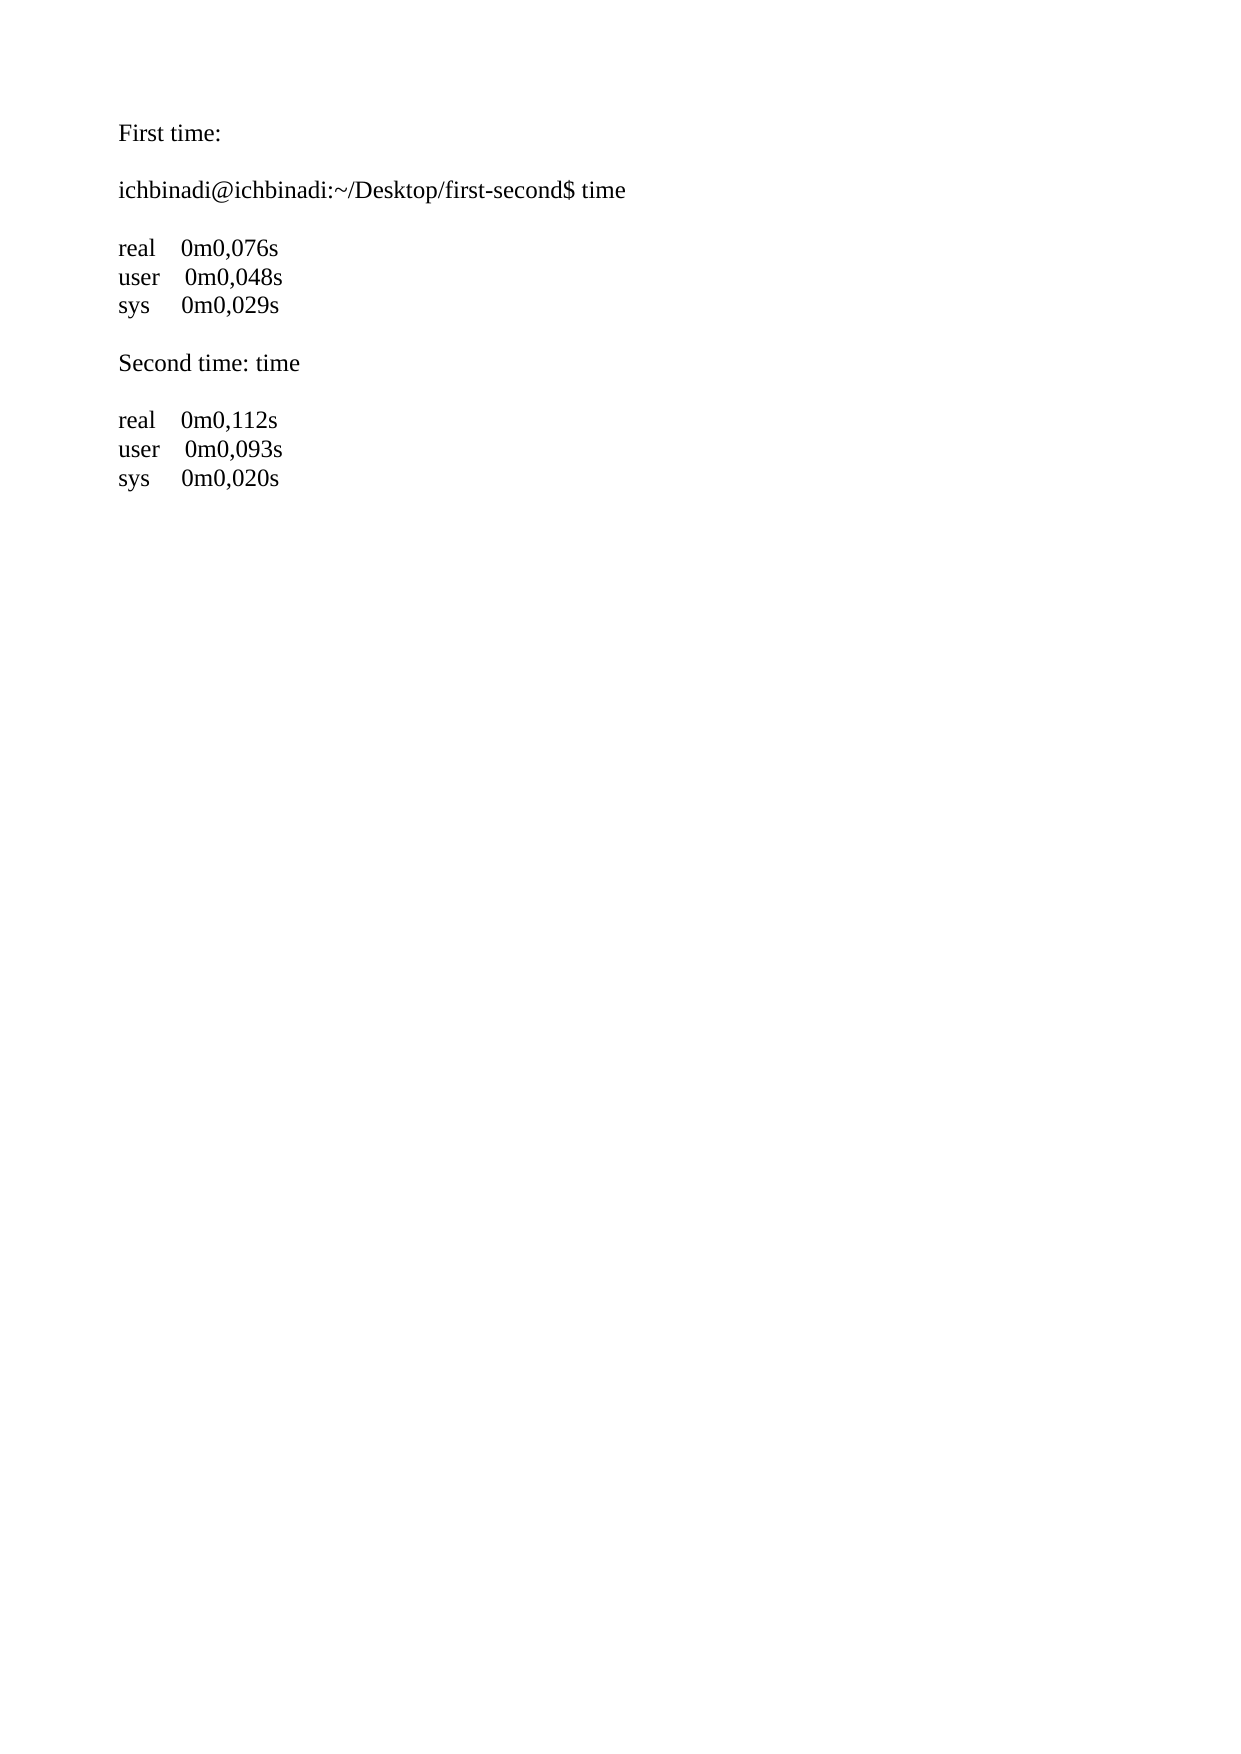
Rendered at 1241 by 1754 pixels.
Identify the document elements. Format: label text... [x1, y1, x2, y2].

text user 0m0,048s [118, 262, 1122, 291]
text sys 0m0,029s [118, 291, 1122, 319]
text real 0m0,112s [118, 406, 1122, 434]
text sys 0m0,020s [118, 463, 1122, 492]
text First time: [118, 118, 1122, 147]
text user 0m0,093s [118, 434, 1122, 463]
text ichbinadi@ichbinadi:~/Desktop/first-second$ time [118, 176, 1122, 204]
text real 0m0,076s [118, 233, 1122, 262]
text Second time: time [118, 348, 1122, 377]
